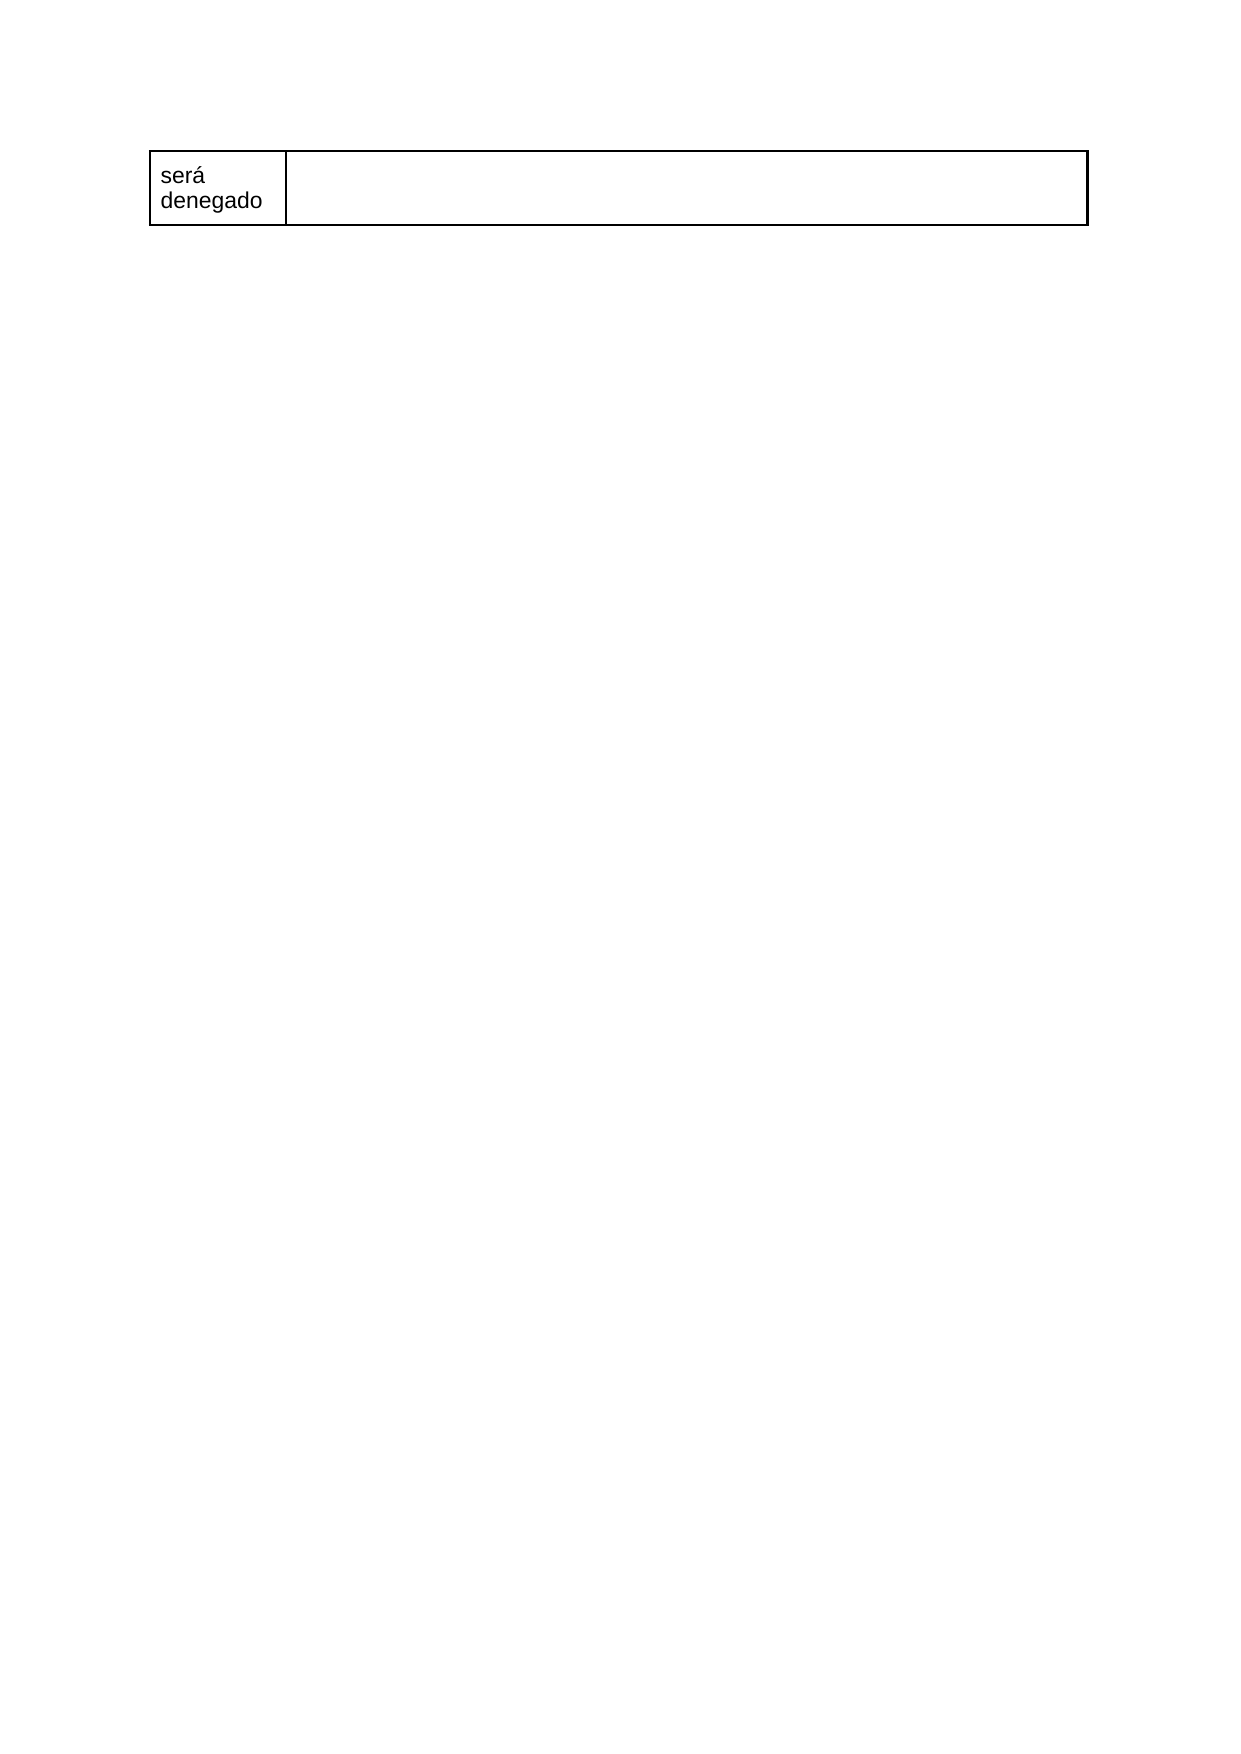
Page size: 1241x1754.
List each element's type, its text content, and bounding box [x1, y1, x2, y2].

table_cell [287, 152, 1086, 224]
table_cell será denegado [151, 152, 285, 224]
